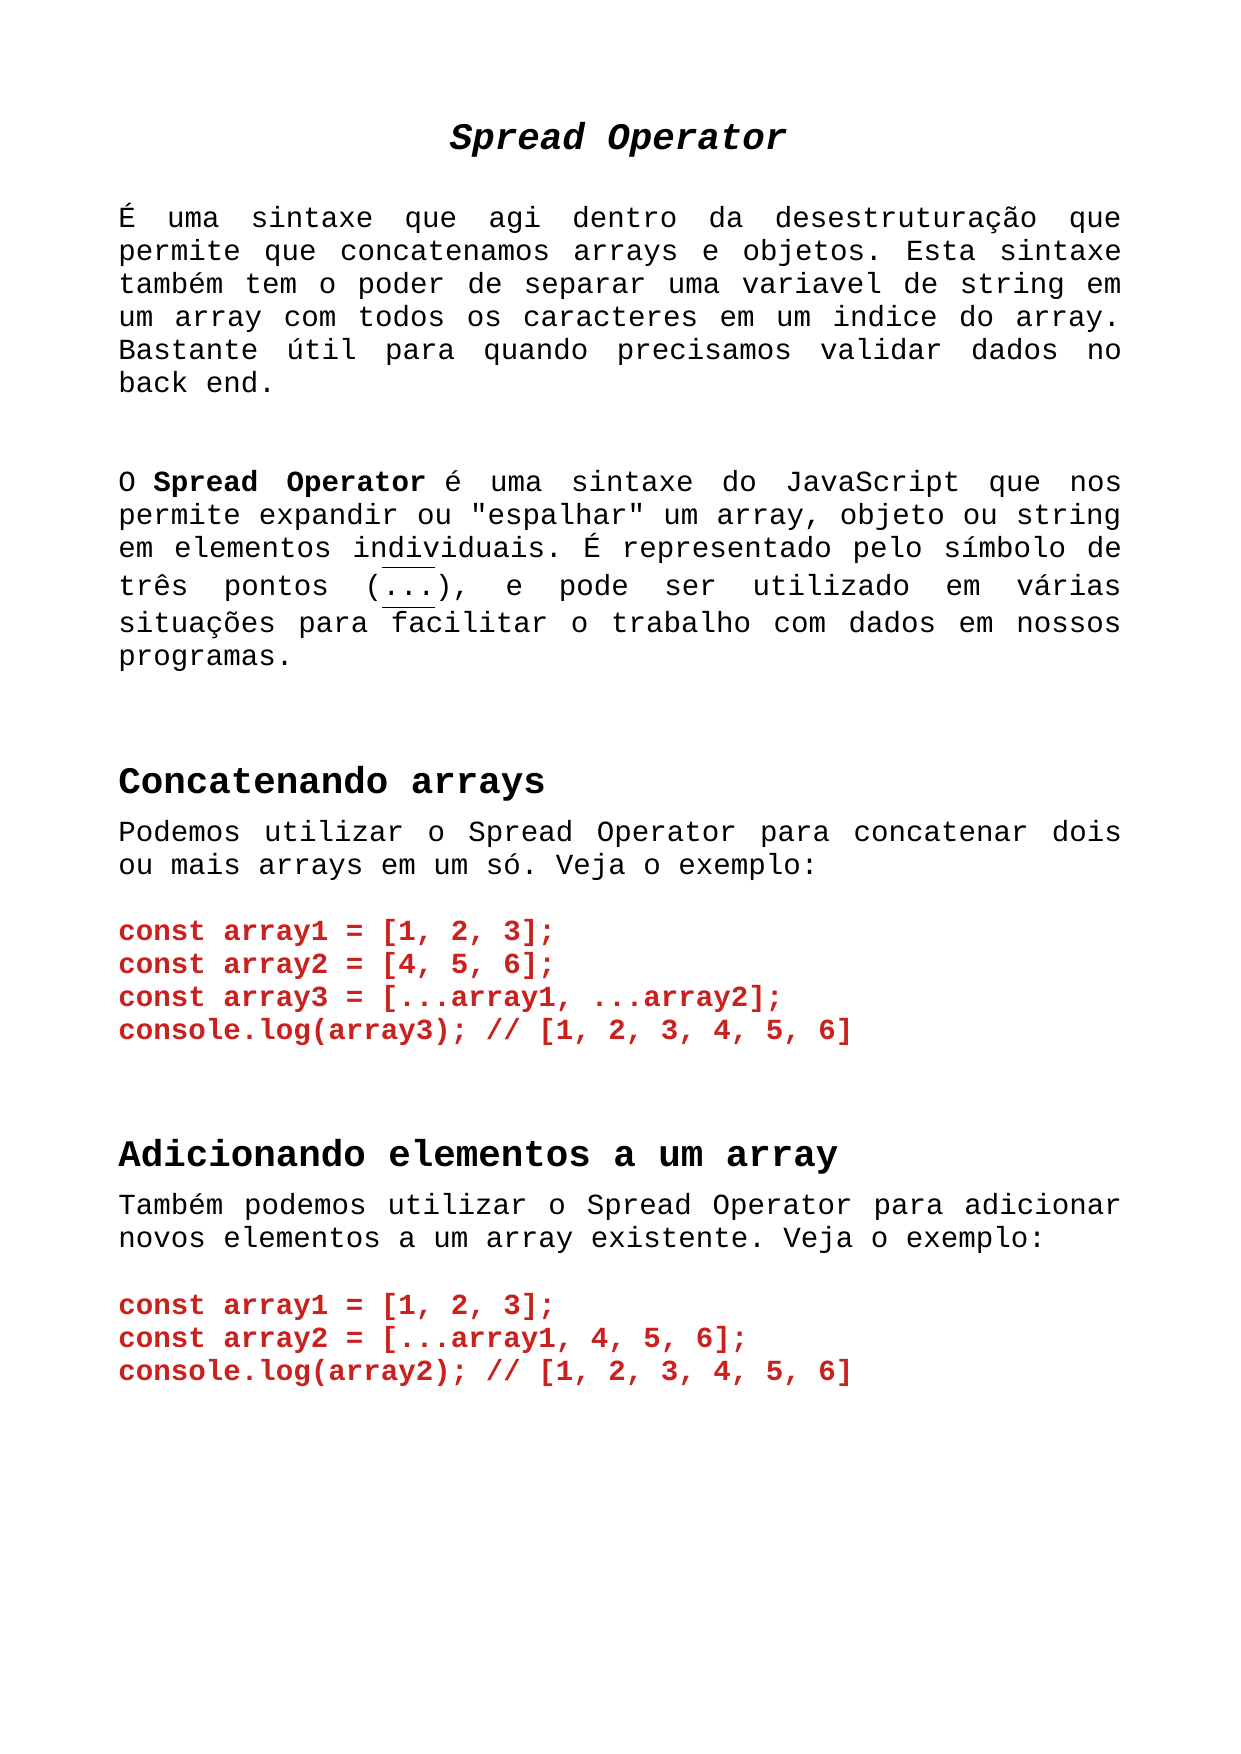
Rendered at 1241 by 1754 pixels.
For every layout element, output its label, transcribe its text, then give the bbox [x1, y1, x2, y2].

text Spread Operator [118, 118, 1122, 161]
text const array2 = [4, 5, 6]; [118, 949, 1122, 982]
text console.log(array2); // [1, 2, 3, 4, 5, 6] [118, 1356, 1122, 1389]
text console.log(array3); // [1, 2, 3, 4, 5, 6] [118, 1015, 1122, 1048]
subtitle Adicionando elementos a um array [118, 1135, 1122, 1178]
text const array3 = [...array1, ...array2]; [118, 982, 1122, 1015]
text const array1 = [1, 2, 3]; [118, 916, 1122, 949]
text const array2 = [...array1, 4, 5, 6]; [118, 1323, 1122, 1356]
subtitle Concatenando arrays [118, 762, 1122, 805]
text const array1 = [1, 2, 3]; [118, 1290, 1122, 1323]
text O Spread Operator é uma sintaxe do JavaScript que nos permite expandir ou "espalhar" um array, objeto ou string em elementos individuais. É representado pelo símbolo de três pontos (...), e pode ser utilizado em várias situações para facilitar o trabalho com dados em nossos programas. [118, 467, 1122, 674]
text Podemos utilizar o Spread Operator para concatenar dois ou mais arrays em um só. Veja o exemplo: [118, 817, 1122, 883]
text Também podemos utilizar o Spread Operator para adicionar novos elementos a um array existente. Veja o exemplo: [118, 1190, 1122, 1256]
text É uma sintaxe que agi dentro da desestruturação que permite que concatenamos arrays e objetos. Esta sintaxe também tem o poder ­de separar uma variavel de string em um array com todos os caracteres em um indice do array. Bastante útil para quando precisamos validar dados no back end. [118, 203, 1122, 401]
